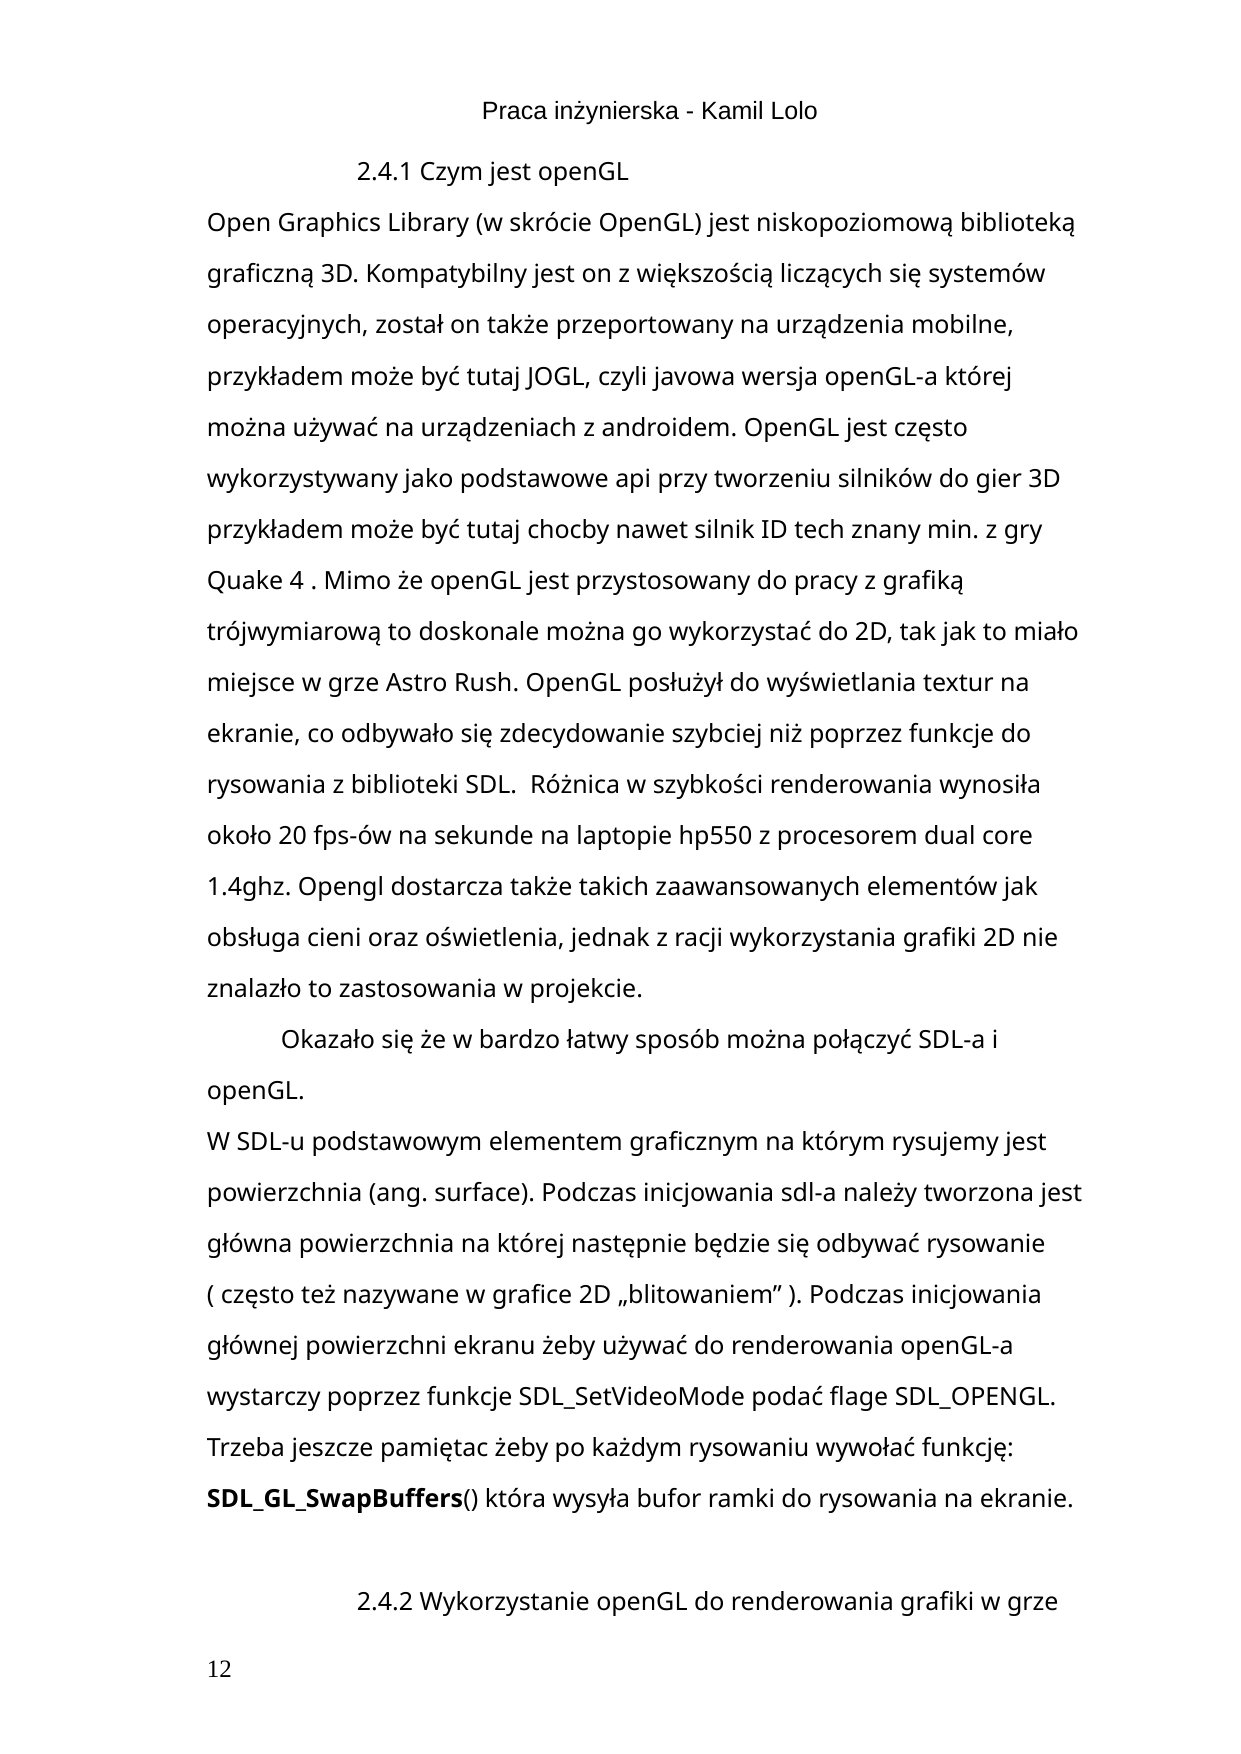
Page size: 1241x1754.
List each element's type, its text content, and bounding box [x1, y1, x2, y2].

list 2.4.2 Wykorzystanie openGL do renderowania grafiki w grze [319, 1583, 1093, 1617]
text Open Graphics Library (w skrócie OpenGL) jest niskopoziomową biblioteką graficzną 3D. Kompatybilny jest on z większością liczących się systemów operacyjnych, został on także przeportowany na urządzenia mobilne, przykładem może być tutaj JOGL, czyli javowa wersja openGL-a której można używać na urządzeniach z androidem. OpenGL jest często wykorzystywany jako podstawowe api przy tworzeniu silników do gier 3D przykładem może być tutaj chocby nawet silnik ID tech znany min. z gry Quake 4 . Mimo że openGL jest przystosowany do pracy z grafiką trójwymiarową to doskonale można go wykorzystać do 2D, tak jak to miało miejsce w grze Astro Rush. OpenGL posłużył do wyświetlania textur na ekranie, co odbywało się zdecydowanie szybciej niż poprzez funkcje do rysowania z biblioteki SDL. Różnica w szybkości renderowania wynosiła około 20 fps-ów na sekunde na laptopie hp550 z procesorem dual core 1.4ghz. Opengl dostarcza także takich zaawansowanych elementów jak obsługa cieni oraz oświetlenia, jednak z racji wykorzystania grafiki 2D nie znalazło to zastosowania w projekcie. [207, 205, 1093, 1005]
text W SDL-u podstawowym elementem graficznym na którym rysujemy jest powierzchnia (ang. surface). Podczas inicjowania sdl-a należy tworzona jest główna powierzchnia na której następnie będzie się odbywać rysowanie ( często też nazywane w grafice 2D „blitowaniem” ). Podczas inicjowania głównej powierzchni ekranu żeby używać do renderowania openGL-a wystarczy poprzez funkcje SDL_SetVideoMode podać flage SDL_OPENGL. Trzeba jeszcze pamiętac żeby po każdym rysowaniu wywołać funkcję: SDL_GL_SwapBuffers() która wysyła bufor ramki do rysowania na ekranie. [207, 1124, 1093, 1515]
text Okazało się że w bardzo łatwy sposób można połączyć SDL-a i openGL. [207, 1022, 1093, 1107]
list 2.4.1 Czym jest openGL [319, 154, 1093, 188]
